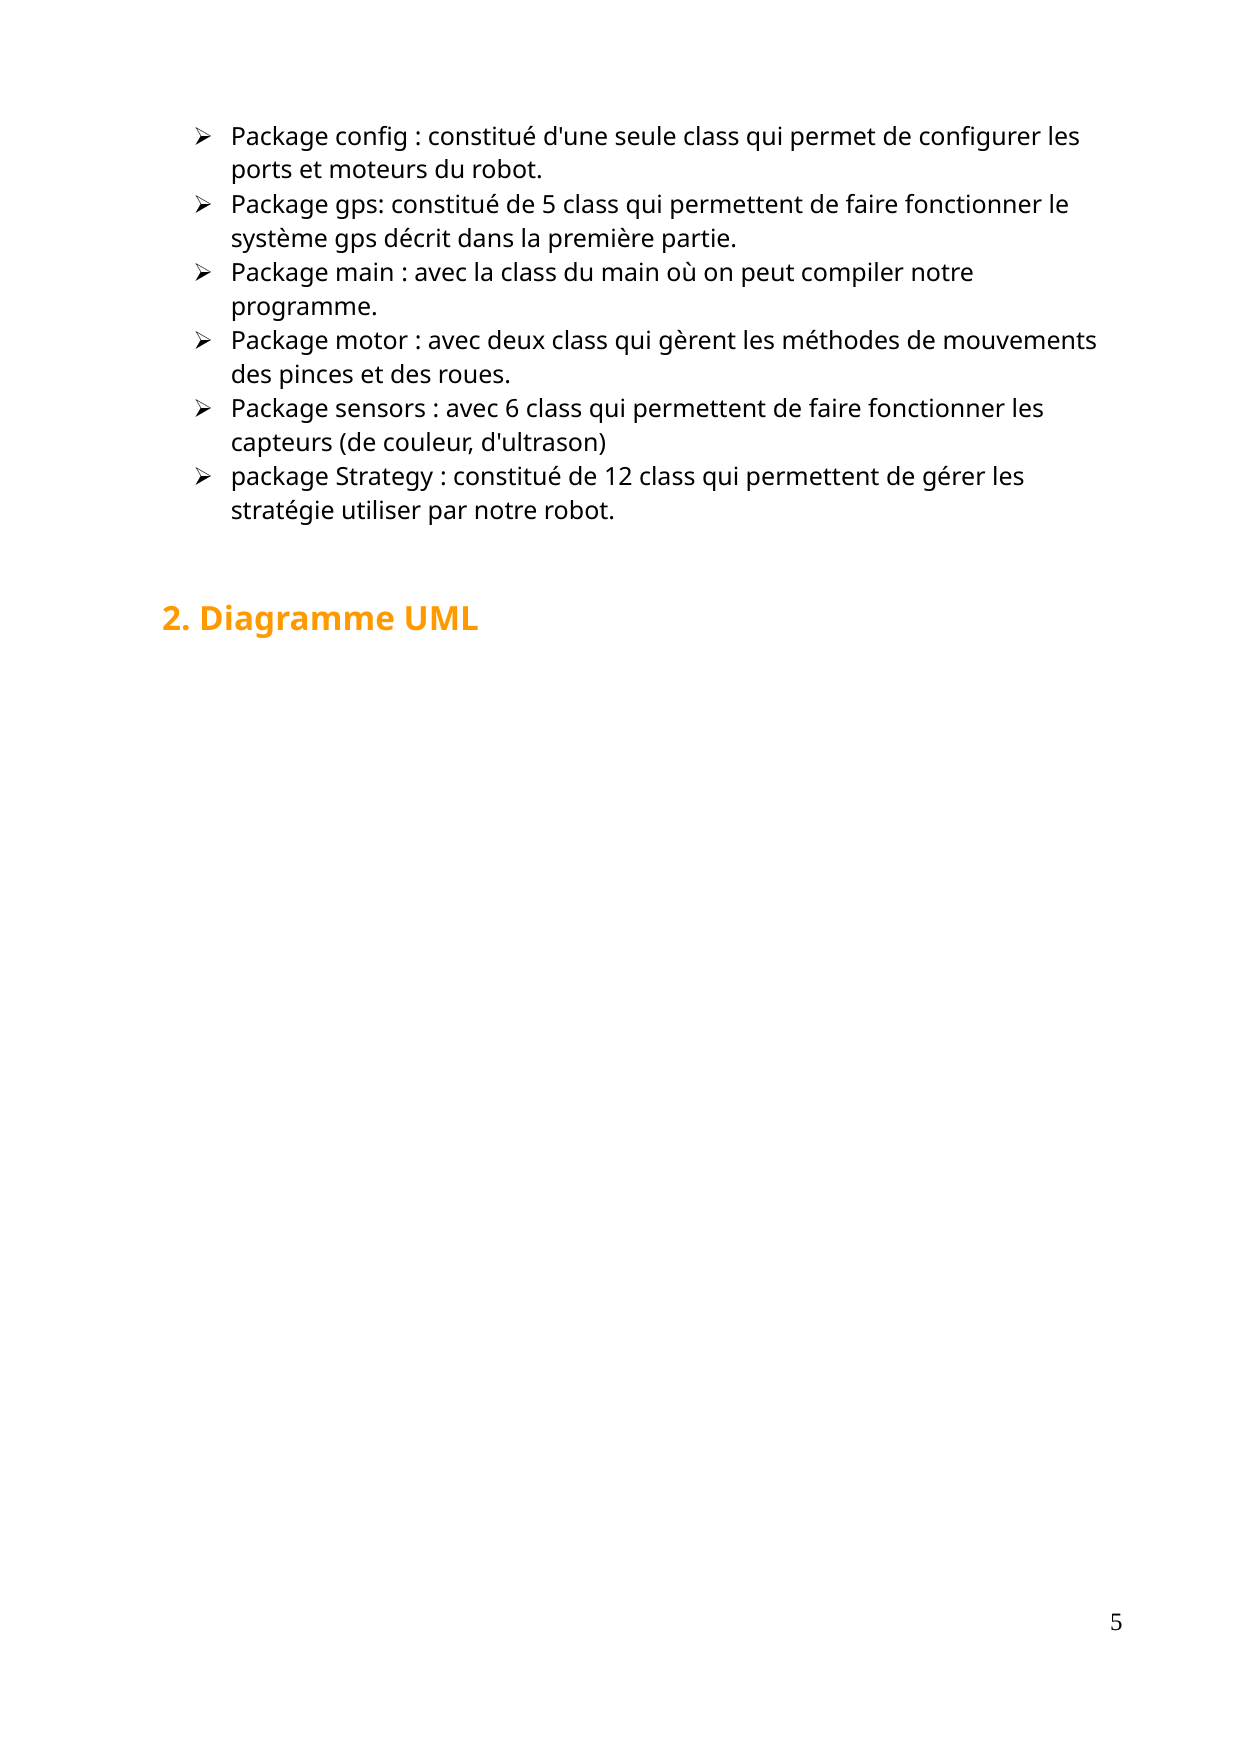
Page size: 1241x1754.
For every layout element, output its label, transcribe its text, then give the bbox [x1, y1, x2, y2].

list Package sensors : avec 6 class qui permettent de faire fonctionner les capteurs (de couleur, d'ultrason) [193, 391, 1122, 459]
list Package gps: constitué de 5 class qui permettent de faire fonctionner le système gps décrit dans la première partie. [193, 186, 1122, 254]
list Package main : avec la class du main où on peut compiler notre programme. [193, 254, 1122, 322]
list Package config : constitué d'une seule class qui permet de configurer les ports et moteurs du robot. [193, 118, 1122, 186]
list package Strategy : constitué de 12 class qui permettent de gérer les stratégie utiliser par notre robot. [193, 459, 1122, 527]
text 2. Diagramme UML [118, 595, 1122, 640]
list Package motor : avec deux class qui gèrent les méthodes de mouvements des pinces et des roues. [193, 322, 1122, 391]
